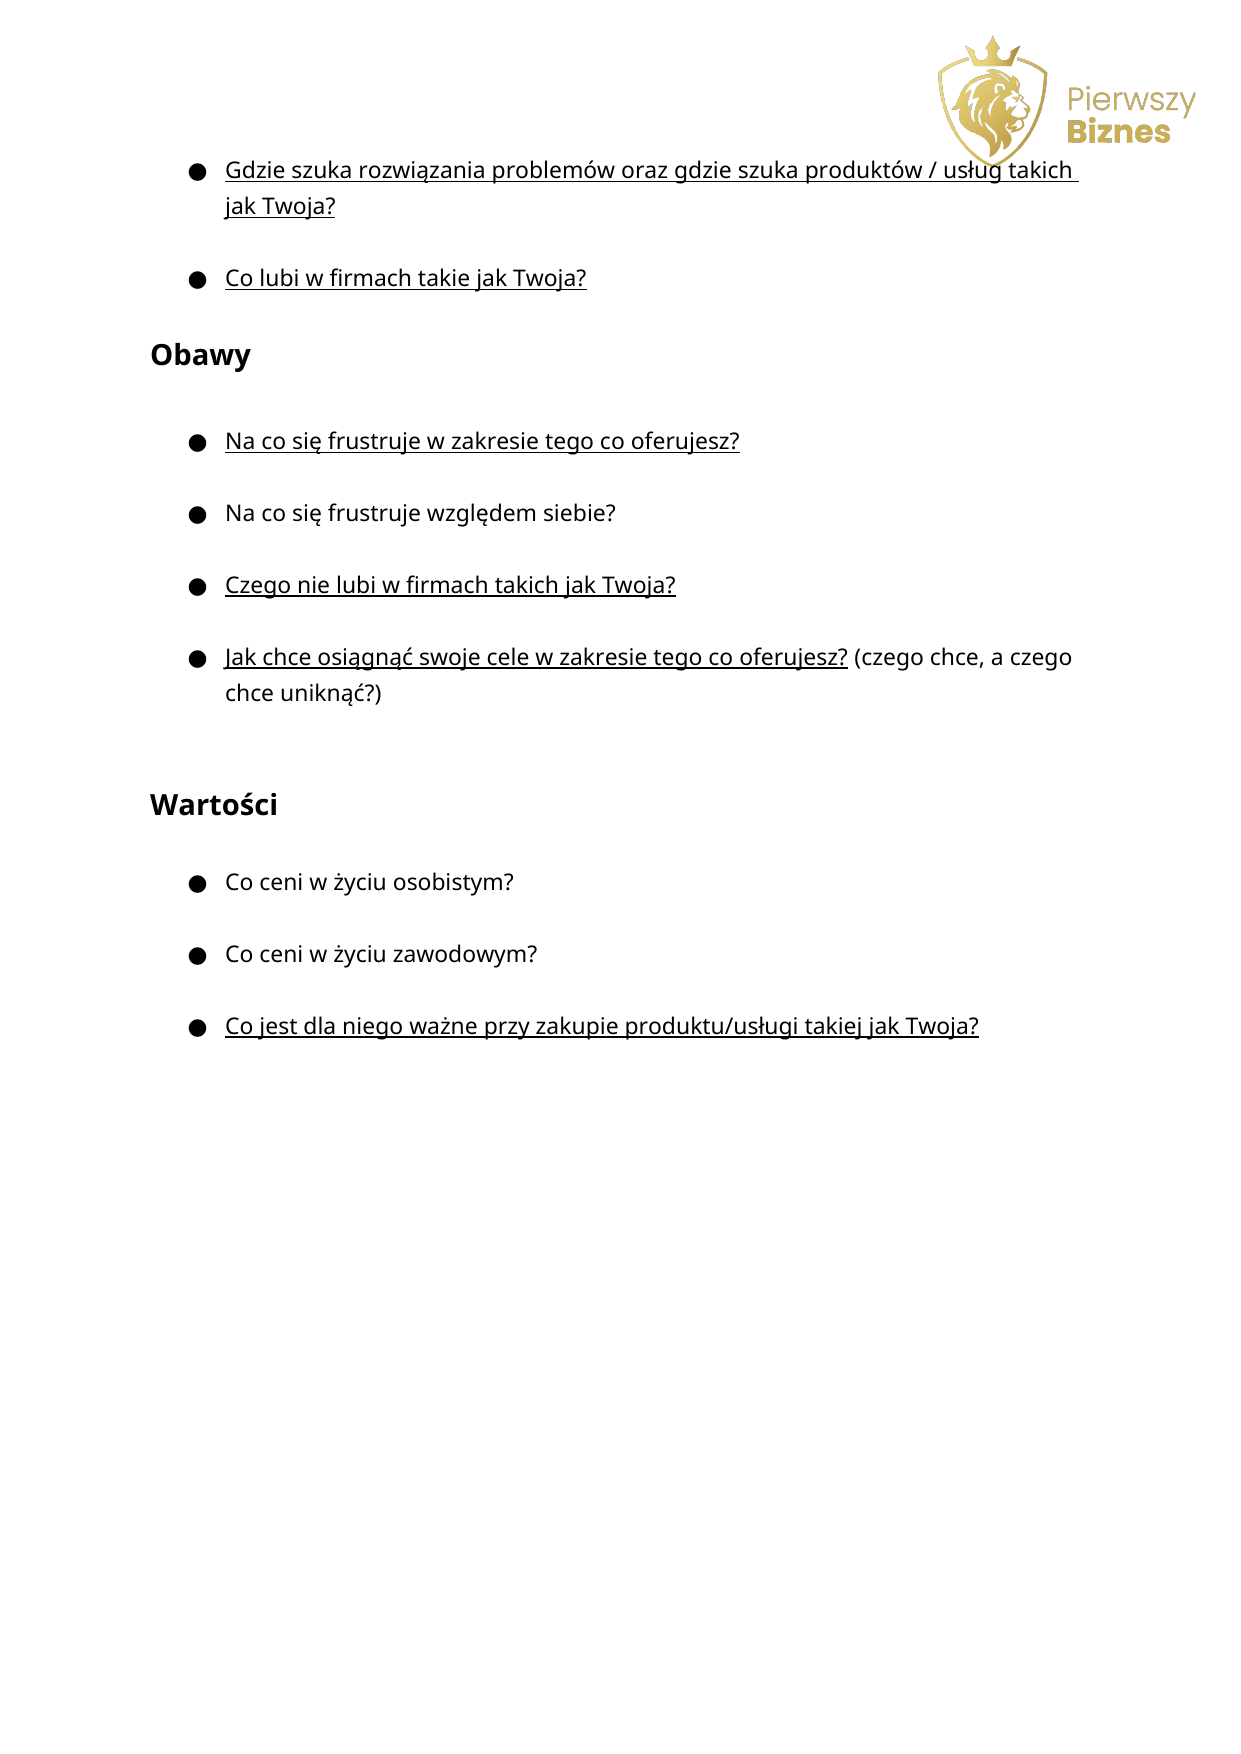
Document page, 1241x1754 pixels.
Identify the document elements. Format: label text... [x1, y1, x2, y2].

list Na co się frustruje w zakresie tego co oferujesz? [187, 425, 1090, 456]
picture [937, 26, 1196, 170]
list Co jest dla niego ważne przy zakupie produktu/usługi takiej jak Twoja? [187, 1010, 1090, 1041]
list Co ceni w życiu zawodowym? [187, 938, 1090, 969]
list Na co się frustruje względem siebie? [187, 497, 1090, 528]
list Co ceni w życiu osobistym? [187, 866, 1090, 897]
text Obawy [150, 334, 1090, 374]
list Gdzie szuka rozwiązania problemów oraz gdzie szuka produktów / usług takich jak Twoja? [187, 154, 1090, 221]
list Jak chce osiągnąć swoje cele w zakresie tego co oferujesz? (czego chce, a czego chce uniknąć?) [187, 641, 1090, 708]
text Wartości [150, 784, 1090, 824]
list Co lubi w firmach takie jak Twoja? [187, 262, 1090, 293]
list Czego nie lubi w firmach takich jak Twoja? [187, 569, 1090, 600]
